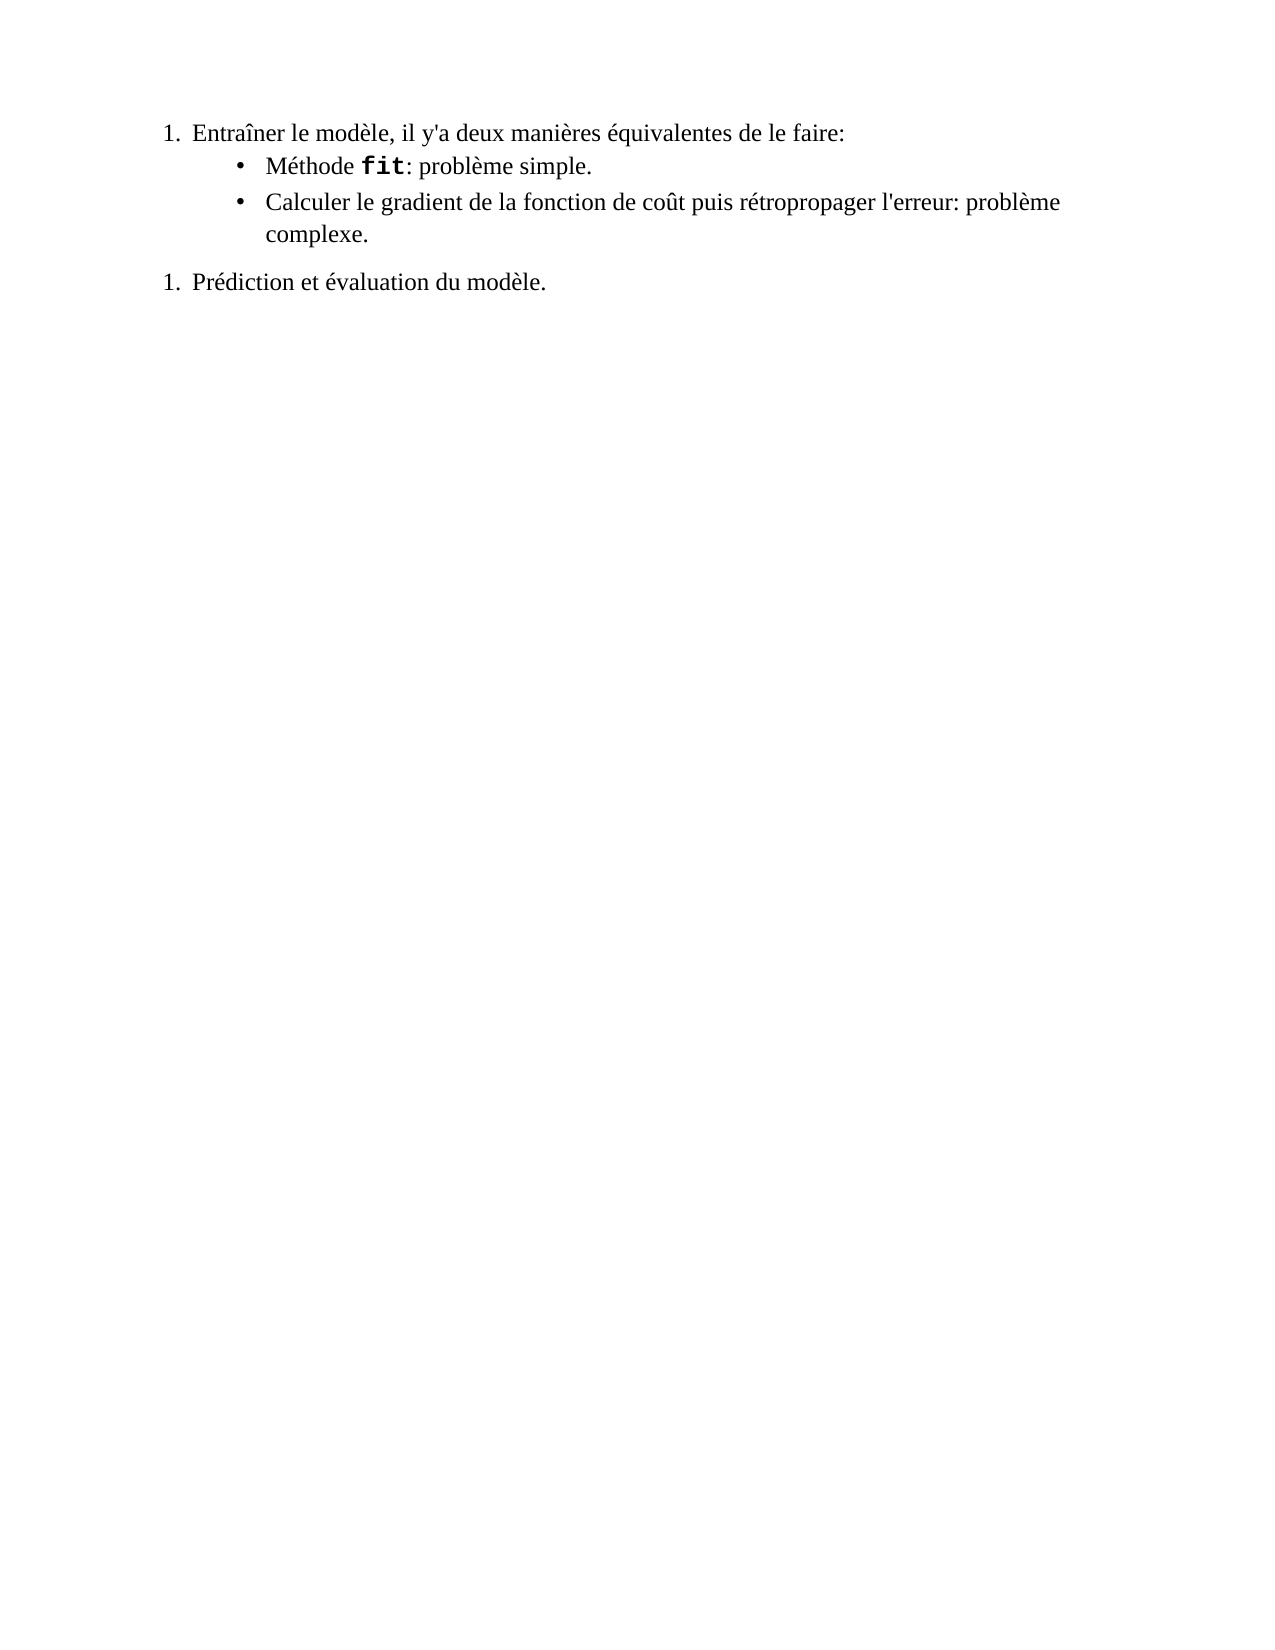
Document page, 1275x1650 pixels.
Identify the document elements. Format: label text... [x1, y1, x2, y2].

list Entraîner le modèle, il y'a deux manières équivalentes de le faire: [162, 118, 1157, 147]
list Prédiction et évaluation du modèle. [162, 267, 1157, 296]
list Méthode fit: problème simple. [236, 151, 1157, 182]
list Calculer le gradient de la fonction de coût puis rétropropager l'erreur: problème complexe. [236, 187, 1157, 248]
